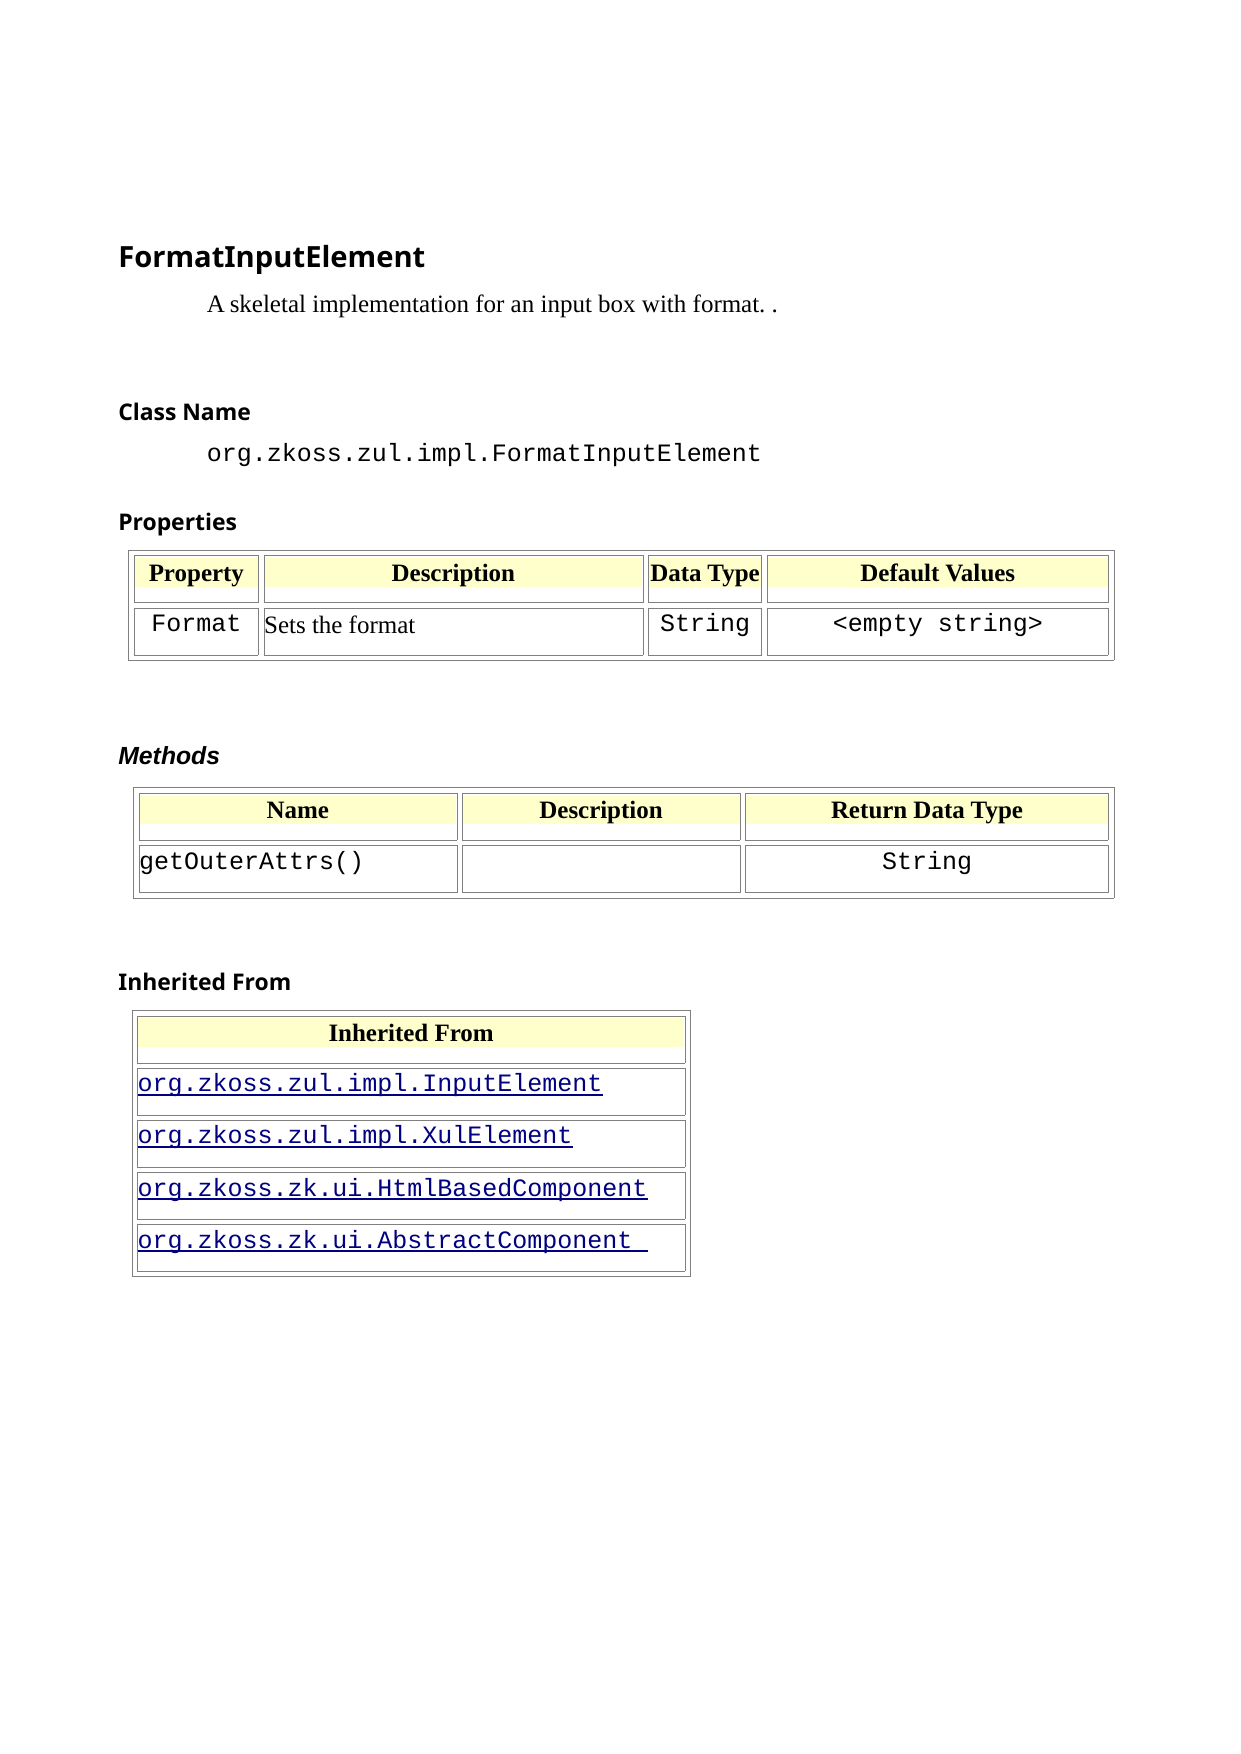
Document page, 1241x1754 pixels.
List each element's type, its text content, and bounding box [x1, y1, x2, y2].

text A skeletal implementation for an input box with format. . [207, 289, 1122, 318]
text org.zkoss.zul.impl.FormatInputElement [207, 440, 1122, 468]
table_header Data Type [645, 551, 764, 602]
text Inherited From [118, 966, 1122, 998]
table_header Default Values [764, 551, 1111, 602]
table_cell org.zkoss.zk.ui.HtmlBasedComponent [134, 1167, 687, 1219]
table_cell getOuterAttrs() [136, 840, 459, 892]
table_cell org.zkoss.zul.impl.InputElement [134, 1063, 687, 1115]
subtitle Class Name [118, 396, 1122, 428]
table_cell org.zkoss.zul.impl.XulElement [134, 1115, 687, 1167]
subtitle Methods [118, 741, 1122, 770]
table_header Description [261, 551, 645, 602]
table_cell Sets the format [261, 602, 645, 655]
table_header Property [131, 551, 261, 602]
table_header Name [136, 788, 459, 840]
table_cell [459, 840, 743, 892]
table_cell <empty string> [764, 602, 1111, 655]
subtitle FormatInputElement [118, 237, 1122, 276]
table_cell String [645, 602, 764, 655]
table_header Description [459, 788, 743, 840]
table_cell String [743, 840, 1111, 892]
table_cell org.zkoss.zk.ui.AbstractComponent [134, 1219, 687, 1271]
table_header Return Data Type [743, 788, 1111, 840]
subtitle Properties [118, 506, 1122, 537]
table_cell [463, 846, 740, 892]
table_cell Format [131, 602, 261, 655]
table_header Inherited From [134, 1011, 687, 1063]
